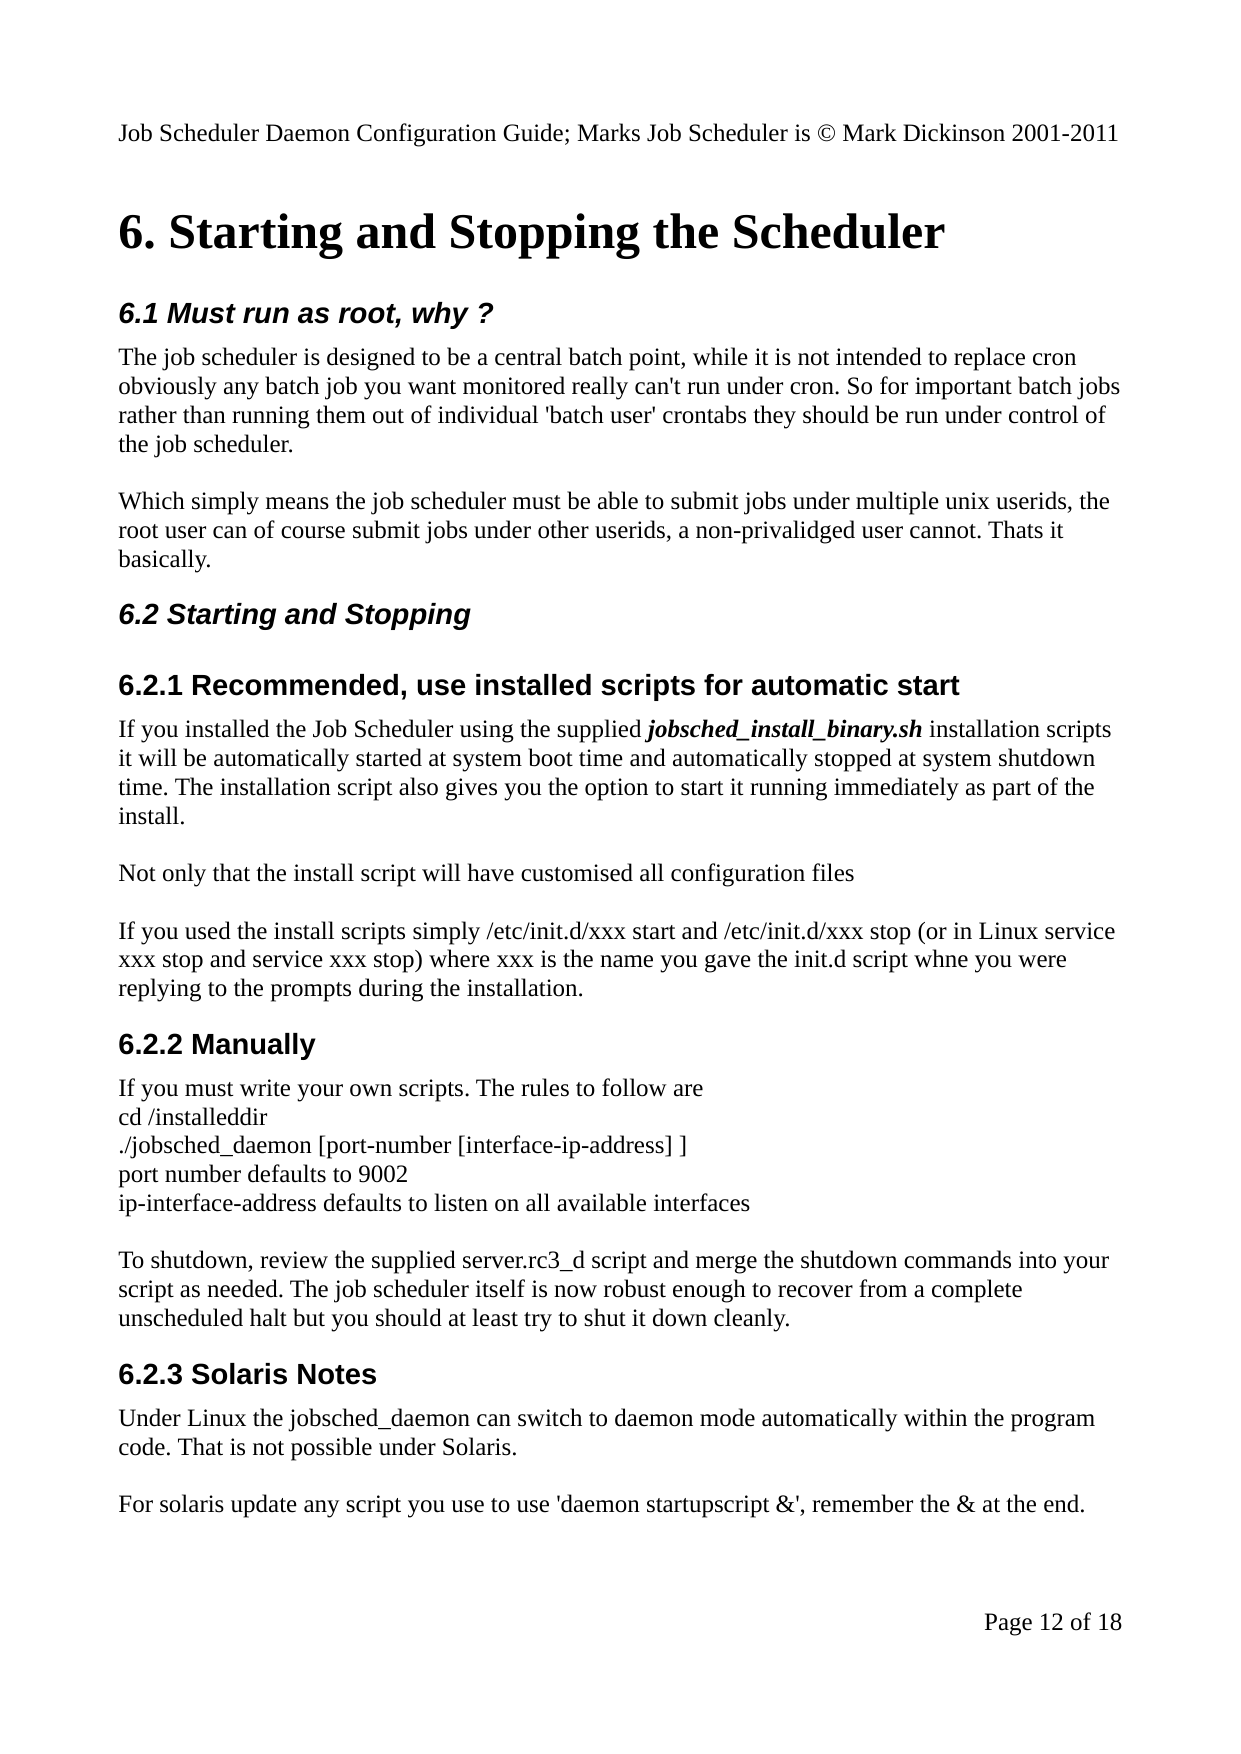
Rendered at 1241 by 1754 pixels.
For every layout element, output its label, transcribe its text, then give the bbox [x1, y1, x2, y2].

subtitle 6. Starting and Stopping the Scheduler [118, 201, 1122, 259]
text port number defaults to 9002 [118, 1159, 1122, 1188]
subtitle 6.2.2 Manually [118, 1027, 1122, 1061]
text cd /installeddir [118, 1102, 1122, 1131]
text ./jobsched_daemon [port-number [interface-ip-address] ] [118, 1131, 1122, 1159]
text If you must write your own scripts. The rules to follow are [118, 1073, 1122, 1102]
text If you installed the Job Scheduler using the supplied jobsched_install_binary.sh installation scripts it will be automatically started at system boot time and automatically stopped at system shutdown time. The installation script also gives you the option to start it running immediately as part of the install. [118, 714, 1122, 829]
subtitle 6.2 Starting and Stopping [118, 597, 1122, 631]
subtitle 6.1 Must run as root, why ? [118, 296, 1122, 330]
text Which simply means the job scheduler must be able to submit jobs under multiple unix userids, the root user can of course submit jobs under other userids, a non-privalidged user cannot. Thats it basically. [118, 486, 1122, 572]
text ip-interface-address defaults to listen on all available interfaces [118, 1188, 1122, 1217]
text If you used the install scripts simply /etc/init.d/xxx start and /etc/init.d/xxx stop (or in Linux service xxx stop and service xxx stop) where xxx is the name you gave the init.d script whne you were replying to the prompts during the installation. [118, 916, 1122, 1002]
text Under Linux the jobsched_daemon can switch to daemon mode automatically within the program code. That is not possible under Solaris. [118, 1403, 1122, 1460]
text For solaris update any script you use to use 'daemon startupscript &', remember the & at the end. [118, 1489, 1122, 1518]
text The job scheduler is designed to be a central batch point, while it is not intended to replace cron obviously any batch job you want monitored really can't run under cron. So for important batch jobs rather than running them out of individual 'batch user' crontabs they should be run under control of the job scheduler. [118, 342, 1122, 457]
subtitle 6.2.3 Solaris Notes [118, 1357, 1122, 1390]
subtitle 6.2.1 Recommended, use installed scripts for automatic start [118, 668, 1122, 702]
text To shutdown, review the supplied server.rc3_d script and merge the shutdown commands into your script as needed. The job scheduler itself is now robust enough to recover from a complete unscheduled halt but you should at least try to shut it down cleanly. [118, 1246, 1122, 1332]
text Not only that the install script will have customised all configuration files [118, 858, 1122, 887]
